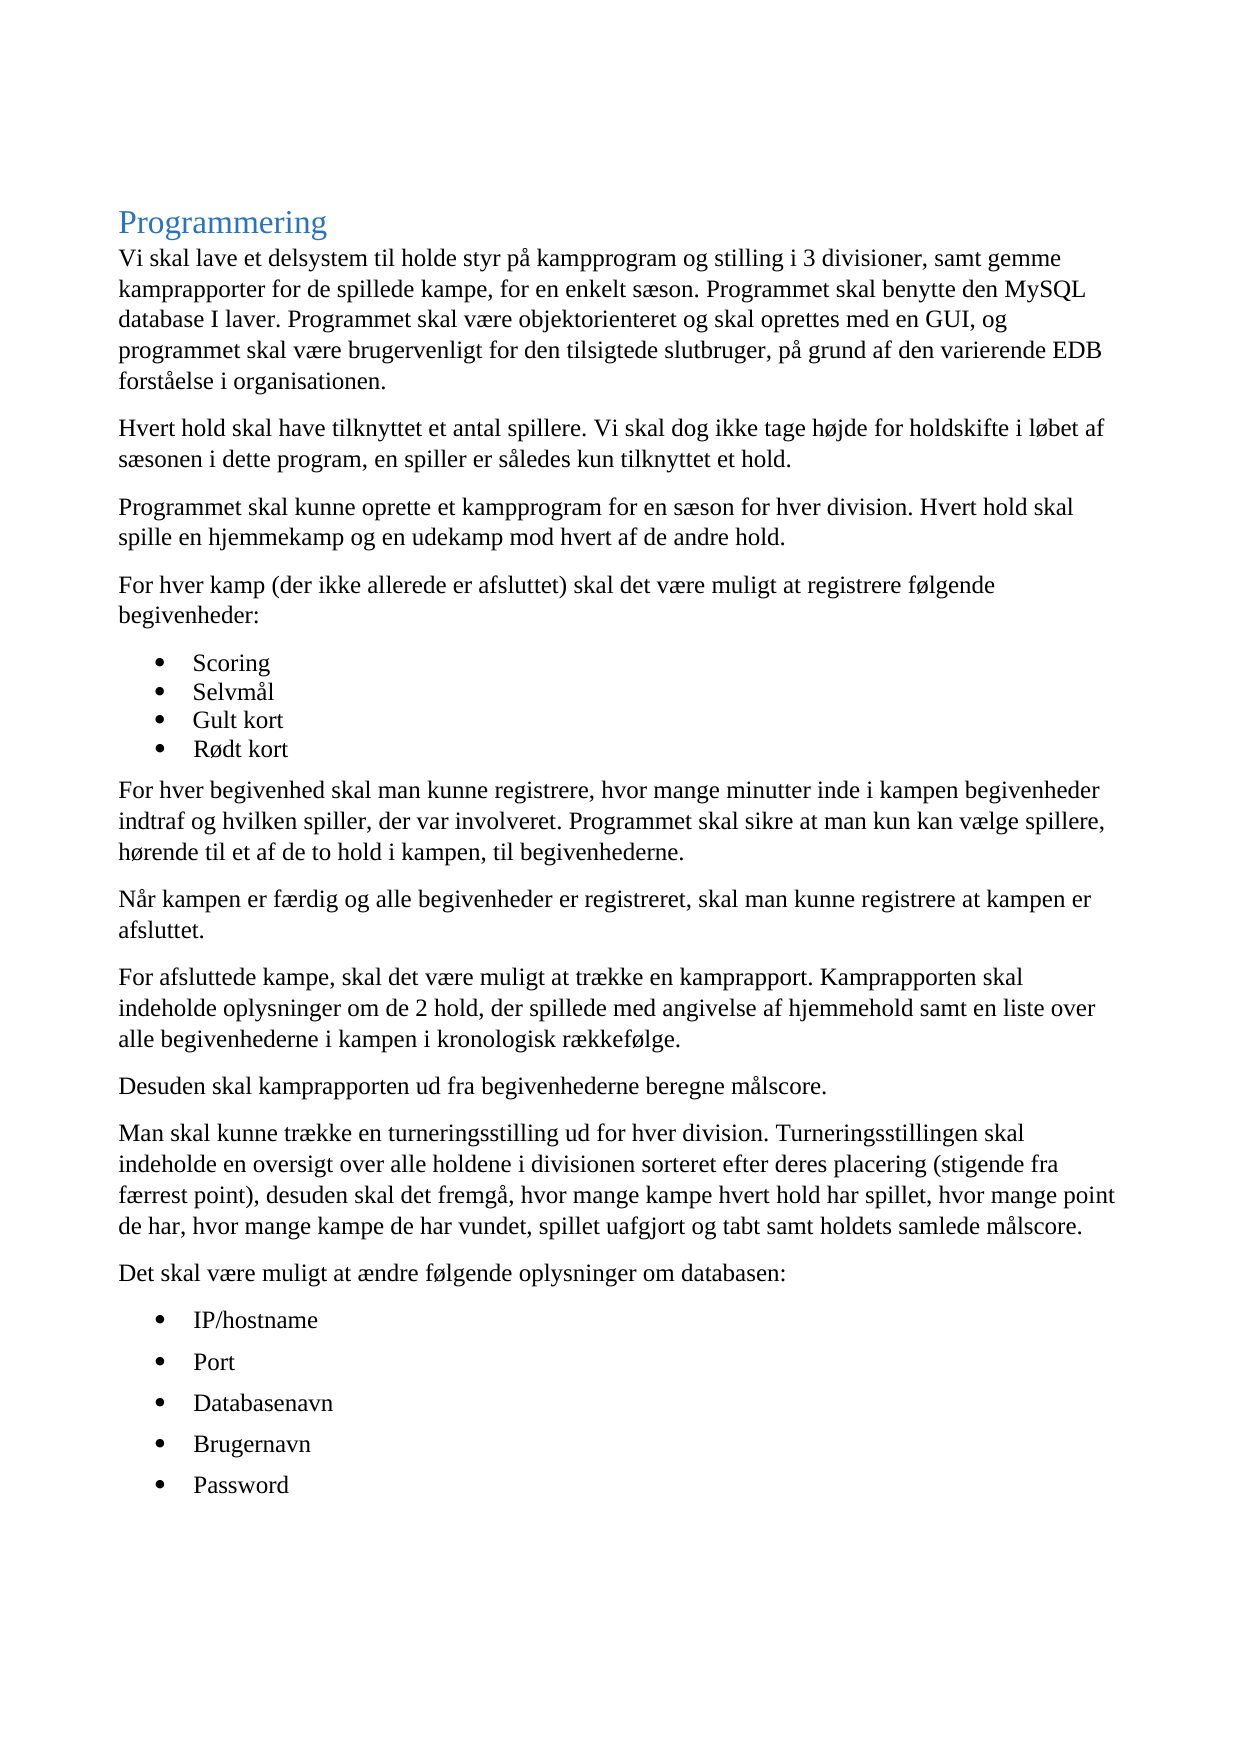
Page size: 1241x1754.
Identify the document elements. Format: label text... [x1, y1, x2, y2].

text Hvert hold skal have tilknyttet et antal spillere. Vi skal dog ikke tage højde for holdskifte i løbet af sæsonen i dette program, en spiller er således kun tilknyttet et hold. [118, 413, 1122, 473]
text Programmet skal kunne oprette et kampprogram for en sæson for hver division. Hvert hold skal spille en hjemmekamp og en udekamp mod hvert af de andre hold. [118, 492, 1122, 551]
list Port [156, 1347, 1122, 1376]
list Rødt kort [156, 734, 1122, 763]
text For afsluttede kampe, skal det være muligt at trække en kamprapport. Kamprapporten skal indeholde oplysninger om de 2 hold, der spillede med angivelse af hjemmehold samt en liste over alle begivenhederne i kampen i kronologisk rækkefølge. [118, 962, 1122, 1052]
list Gult kort [155, 705, 1122, 734]
list Selvmål [155, 677, 1122, 705]
text Man skal kunne trække en turneringsstilling ud for hver division. Turneringsstillingen skal indeholde en oversigt over alle holdene i divisionen sorteret efter deres placering (stigende fra færrest point), desuden skal det fremgå, hvor mange kampe hvert hold har spillet, hvor mange point de har, hvor mange kampe de har vundet, spillet uafgjort og tabt samt holdets samlede målscore. [118, 1118, 1122, 1239]
list Scoring [155, 648, 1122, 677]
text Desuden skal kamprapporten ud fra begivenhederne beregne målscore. [118, 1071, 1122, 1100]
text For hver begivenhed skal man kunne registrere, hvor mange minutter inde i kampen begivenheder indtraf og hvilken spiller, der var involveret. Programmet skal sikre at man kun kan vælge spillere, hørende til et af de to hold i kampen, til begivenhederne. [118, 775, 1122, 866]
list Databasenavn [156, 1388, 1122, 1417]
text Det skal være muligt at ændre følgende oplysninger om databasen: [118, 1258, 1122, 1287]
text Vi skal lave et delsystem til holde styr på kampprogram og stilling i 3 divisioner, samt gemme kamprapporter for de spillede kampe, for en enkelt sæson. Programmet skal benytte den MySQL database I laver. Programmet skal være objektorienteret og skal oprettes med en GUI, og programmet skal være brugervenligt for den tilsigtede slutbruger, på grund af den varierende EDB forståelse i organisationen. [118, 243, 1122, 395]
list Password [156, 1471, 1122, 1499]
text Når kampen er færdig og alle begivenheder er registreret, skal man kunne registrere at kampen er afsluttet. [118, 884, 1122, 944]
list IP/hostname [156, 1306, 1122, 1334]
text For hver kamp (der ikke allerede er afsluttet) skal det være muligt at registrere følgende begivenheder: [118, 570, 1122, 629]
subtitle Programmering [118, 202, 1122, 241]
list Brugernavn [156, 1429, 1122, 1458]
